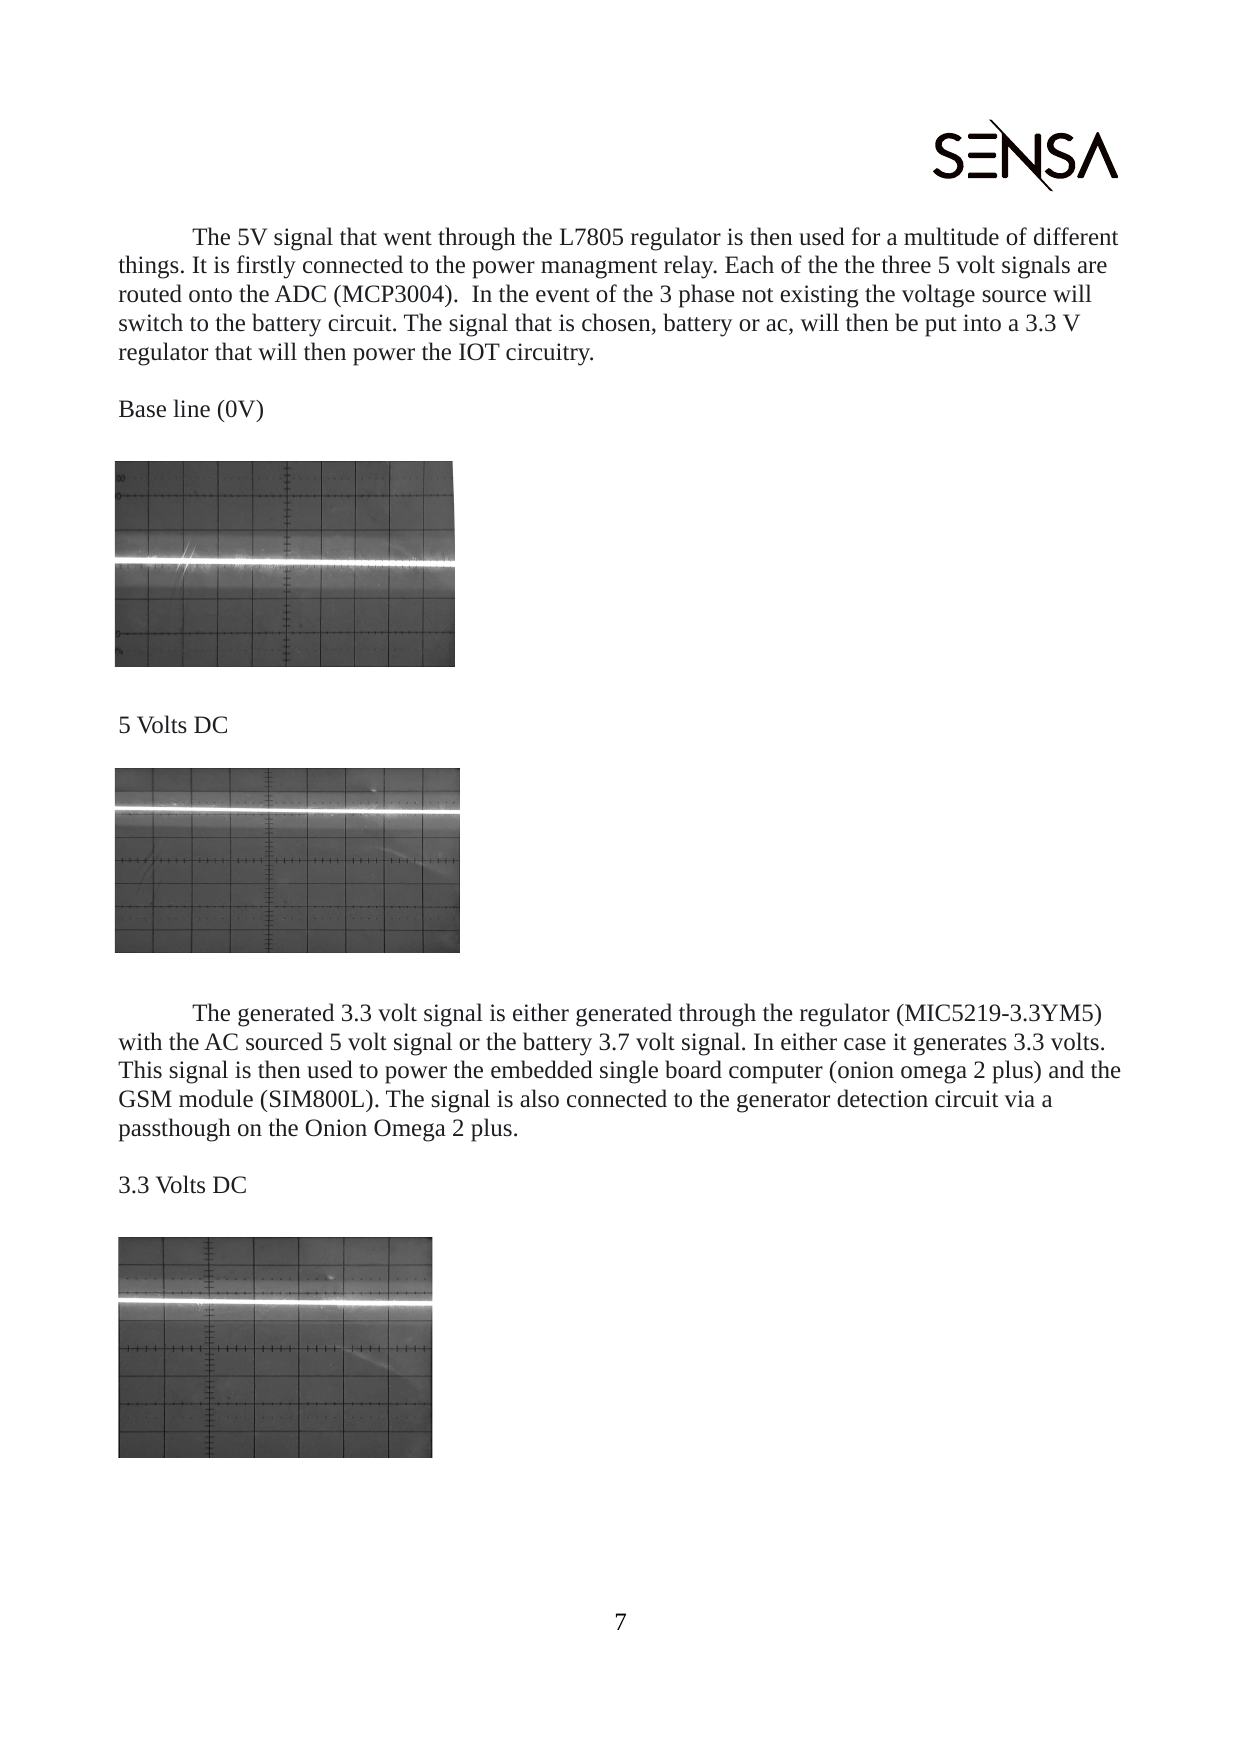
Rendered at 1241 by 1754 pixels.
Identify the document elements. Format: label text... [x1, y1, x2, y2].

text Base line (0V) [118, 394, 1122, 423]
text The generated 3.3 volt signal is either generated through the regulator (MIC5219-3.3YM5) with the AC sourced 5 volt signal or the battery 3.7 volt signal. In either case it generates 3.3 volts. This signal is then used to power the embedded single board computer (onion omega 2 plus) and the GSM module (SIM800L). The signal is also connected to the generator detection circuit via a passthough on the Onion Omega 2 plus. [118, 998, 1122, 1142]
picture [114, 768, 460, 953]
text 3.3 Volts DC [118, 1171, 1122, 1199]
text 5 Volts DC [118, 711, 1122, 739]
picture [114, 461, 455, 667]
picture [118, 1237, 433, 1458]
text The 5V signal that went through the L7805 regulator is then used for a multitude of different things. It is firstly connected to the power managment relay. Each of the the three 5 volt signals are routed onto the ADC (MCP3004). In the event of the 3 phase not existing the voltage source will switch to the battery circuit. The signal that is chosen, battery or ac, will then be put into a 3.3 V regulator that will then power the IOT circuitry. [118, 222, 1122, 366]
